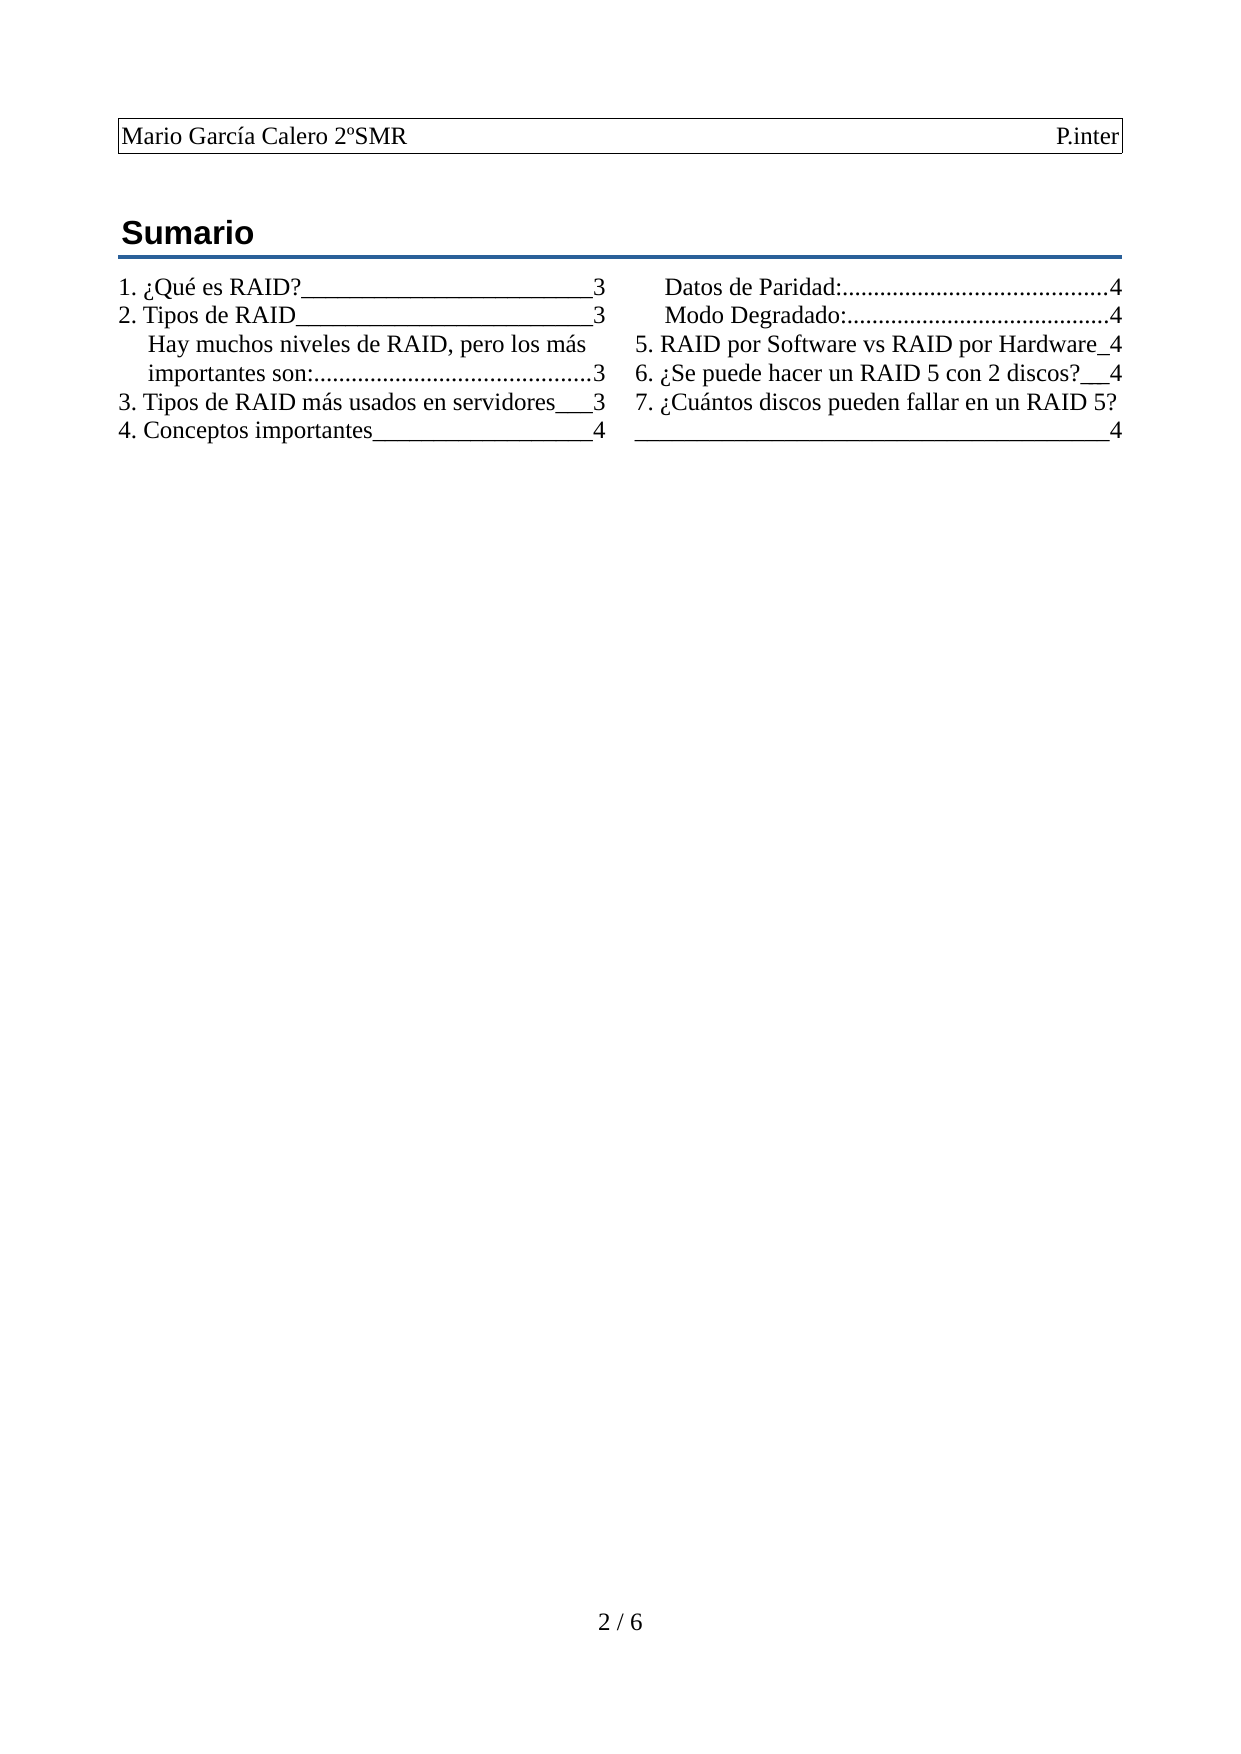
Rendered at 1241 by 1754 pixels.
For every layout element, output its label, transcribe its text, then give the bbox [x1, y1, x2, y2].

text Hay muchos niveles de RAID, pero los más importantes son: 3 [148, 329, 605, 387]
subtitle Sumario [118, 210, 1122, 255]
text 2. Tipos de RAID 3 [118, 301, 605, 329]
text Modo Degradado: 4 [664, 301, 1122, 329]
text 7. ¿Cuántos discos pueden fallar en un RAID 5? 4 [635, 387, 1122, 444]
text 6. ¿Se puede hacer un RAID 5 con 2 discos? 4 [635, 358, 1122, 387]
text 3. Tipos de RAID más usados en servidores 3 [118, 387, 605, 416]
text 4. Conceptos importantes 4 [118, 416, 605, 444]
text 5. RAID por Software vs RAID por Hardware 4 [635, 329, 1122, 358]
text 1. ¿Qué es RAID? 3 [118, 272, 605, 301]
text Datos de Paridad: 4 [664, 272, 1122, 301]
